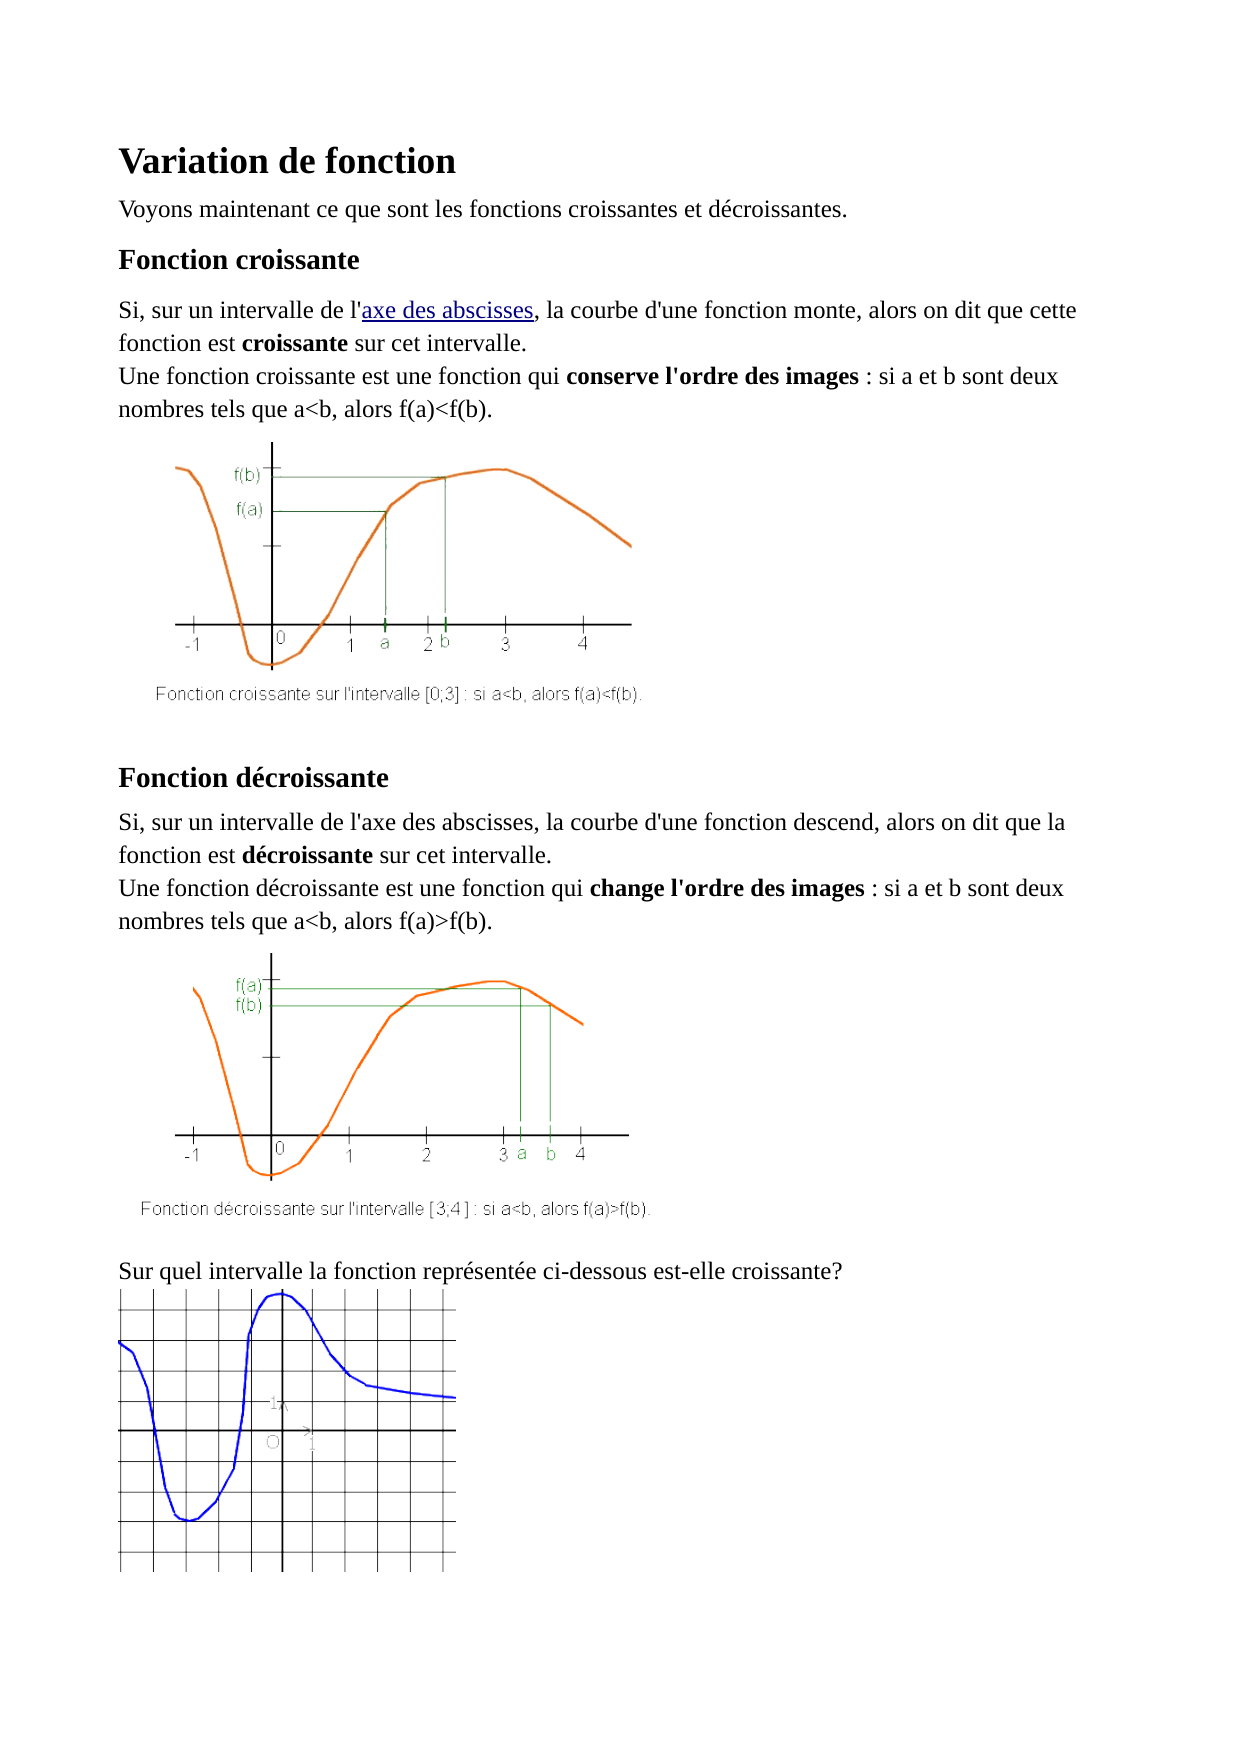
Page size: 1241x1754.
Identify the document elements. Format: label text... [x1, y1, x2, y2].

text Fonction croissante [118, 242, 1122, 276]
picture [118, 953, 686, 1238]
subtitle Fonction décroissante [118, 761, 1122, 794]
text Sur quel intervalle la fonction représentée ci-dessous est-elle croissante? [118, 1256, 1122, 1572]
text Si, sur un intervalle de l'axe des abscisses, la courbe d'une fonction descend, alors on dit que la fonction est décroissante sur cet intervalle. Une fonction décroissante est une fonction qui change l'ordre des images : si a et b sont deux nombres tels que a<b, alors f(a)>f(b). [118, 807, 1122, 934]
text Voyons maintenant ce que sont les fonctions croissantes et décroissantes. [118, 194, 1122, 223]
text Si, sur un intervalle de l'axe des abscisses, la courbe d'une fonction monte, alors on dit que cette fonction est croissante sur cet intervalle. Une fonction croissante est une fonction qui conserve l'ordre des images : si a et b sont deux nombres tels que a<b, alors f(a)<f(b). [118, 295, 1122, 423]
subtitle Variation de fonction [118, 139, 1122, 182]
picture [118, 1289, 456, 1572]
picture [118, 442, 689, 728]
